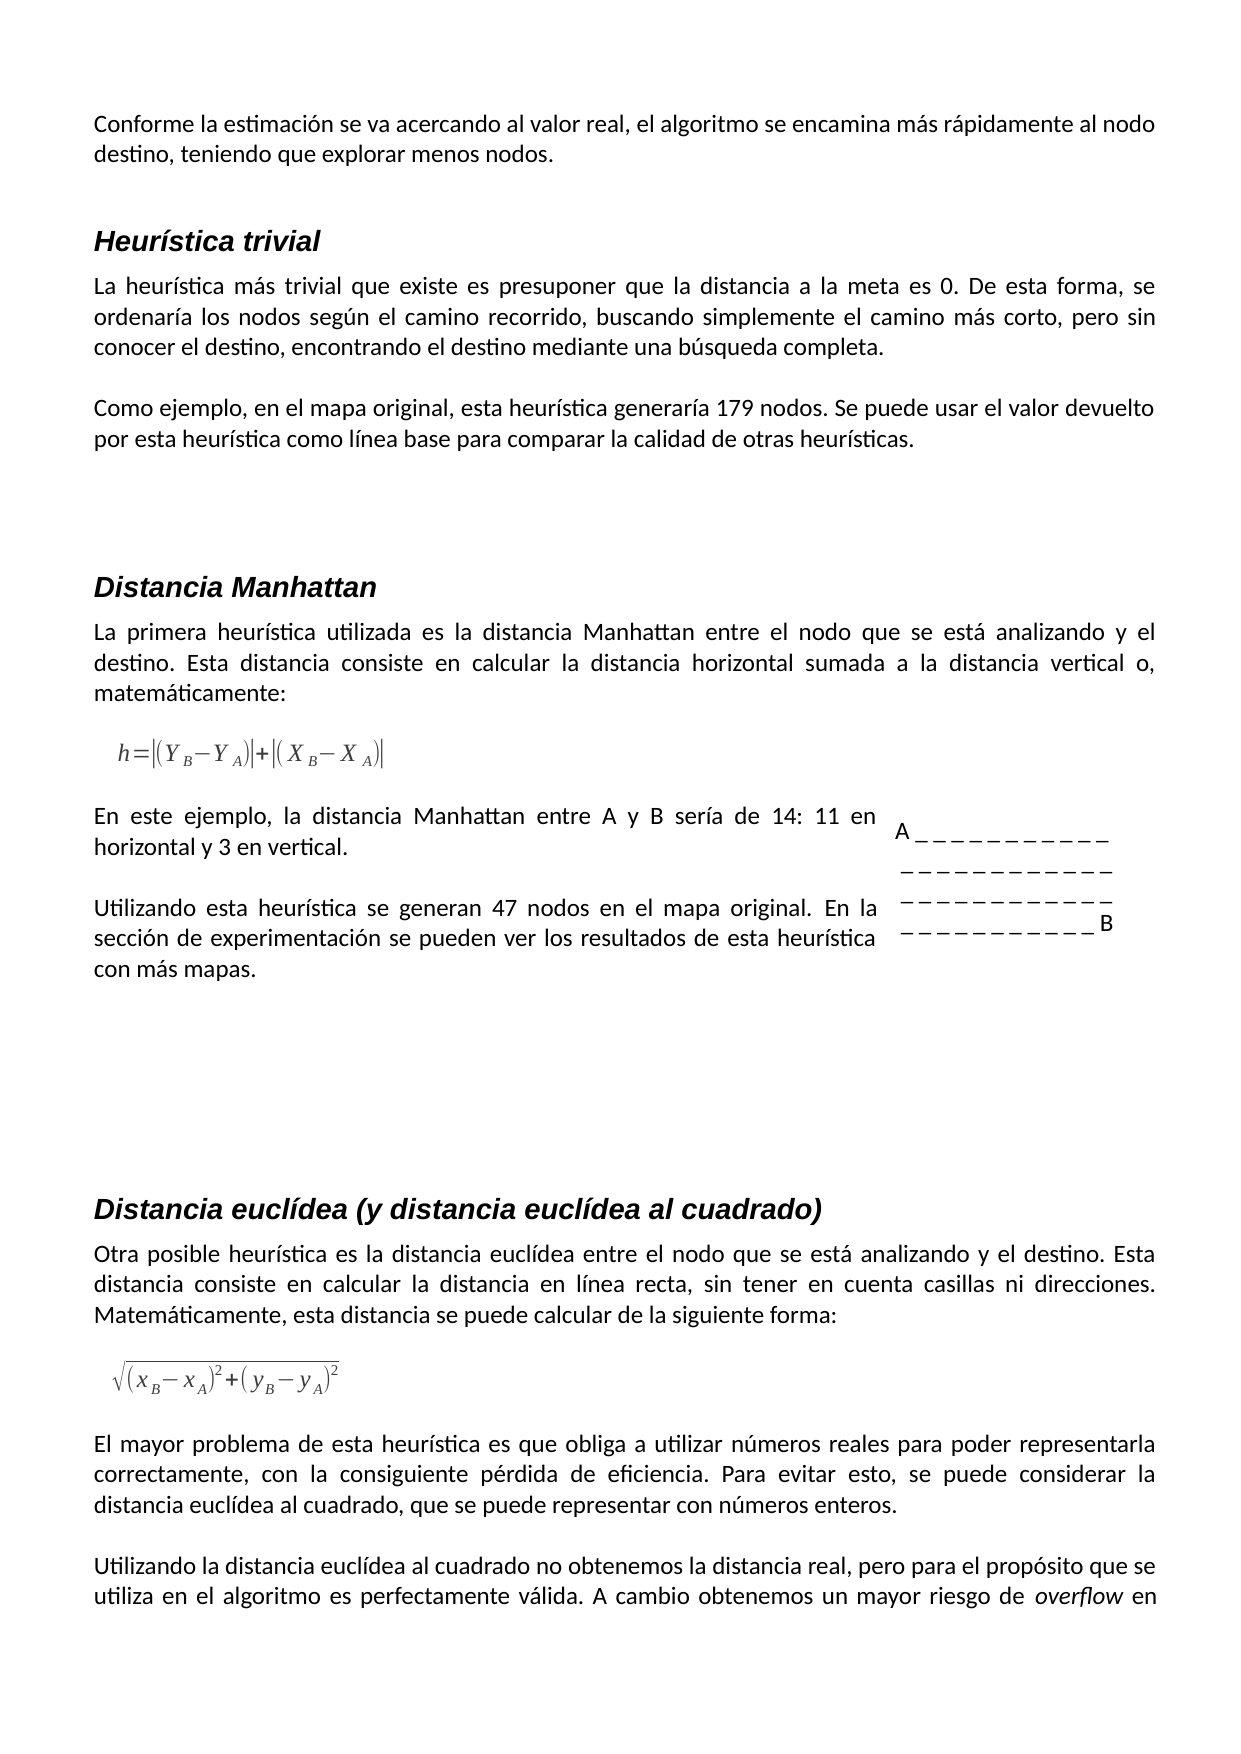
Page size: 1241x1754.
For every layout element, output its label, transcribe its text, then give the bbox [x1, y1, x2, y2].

text El mayor problema de esta heurística es que obliga a utilizar números reales para poder representarla correctamente, con la consiguiente pérdida de eficiencia. Para evitar esto, se puede considerar la distancia euclídea al cuadrado, que se puede representar con números enteros. [94, 1428, 1157, 1519]
text La primera heurística utilizada es la distancia Manhattan entre el nodo que se está analizando y el destino. Esta distancia consiste en calcular la distancia horizontal sumada a la distancia vertical o, matemáticamente: [94, 616, 1157, 708]
text _ _ _ _ _ _ _ _ _ _ _ _ [889, 877, 1158, 907]
subtitle Heurística trivial [94, 224, 1157, 258]
text [889, 938, 1158, 968]
text En este ejemplo, la distancia Manhattan entre A y B sería de 14: 11 en horizontal y 3 en vertical. [94, 800, 1157, 861]
subtitle Distancia euclídea (y distancia euclídea al cuadrado) [94, 1192, 1157, 1225]
text Otra posible heurística es la distancia euclídea entre el nodo que se está analizando y el destino. Esta distancia consiste en calcular la distancia en línea recta, sin tener en cuenta casillas ni direcciones. Matemáticamente, esta distancia se puede calcular de la siguiente forma: [94, 1238, 1157, 1329]
text Utilizando la distancia euclídea al cuadrado no obtenemos la distancia real, pero para el propósito que se utiliza en el algoritmo es perfectamente válida. A cambio obtenemos un mayor riesgo de overflow en [94, 1550, 1157, 1611]
text Utilizando esta heurística se generan 47 nodos en el mapa original. En la sección de experimentación se pueden ver los resultados de esta heurística con más mapas. [94, 892, 1157, 983]
subtitle Distancia Manhattan [94, 570, 1157, 604]
text Como ejemplo, en el mapa original, esta heurística generaría 179 nodos. Se puede usar el valor devuelto por esta heurística como línea base para comparar la calidad de otras heurísticas. [94, 392, 1157, 453]
text Conforme la estimación se va acercando al valor real, el algoritmo se encamina más rápidamente al nodo destino, teniendo que explorar menos nodos. [94, 108, 1157, 169]
text A _ _ _ _ _ _ _ _ _ _ _ [889, 816, 1158, 846]
text La heurística más trivial que existe es presuponer que la distancia a la meta es 0. De esta forma, se ordenaría los nodos según el camino recorrido, buscando simplemente el camino más corto, pero sin conocer el destino, encontrando el destino mediante una búsqueda completa. [94, 270, 1157, 362]
text _ _ _ _ _ _ _ _ _ _ _ _ [889, 846, 1158, 877]
text _ _ _ _ _ _ _ _ _ _ _ B [889, 907, 1158, 938]
